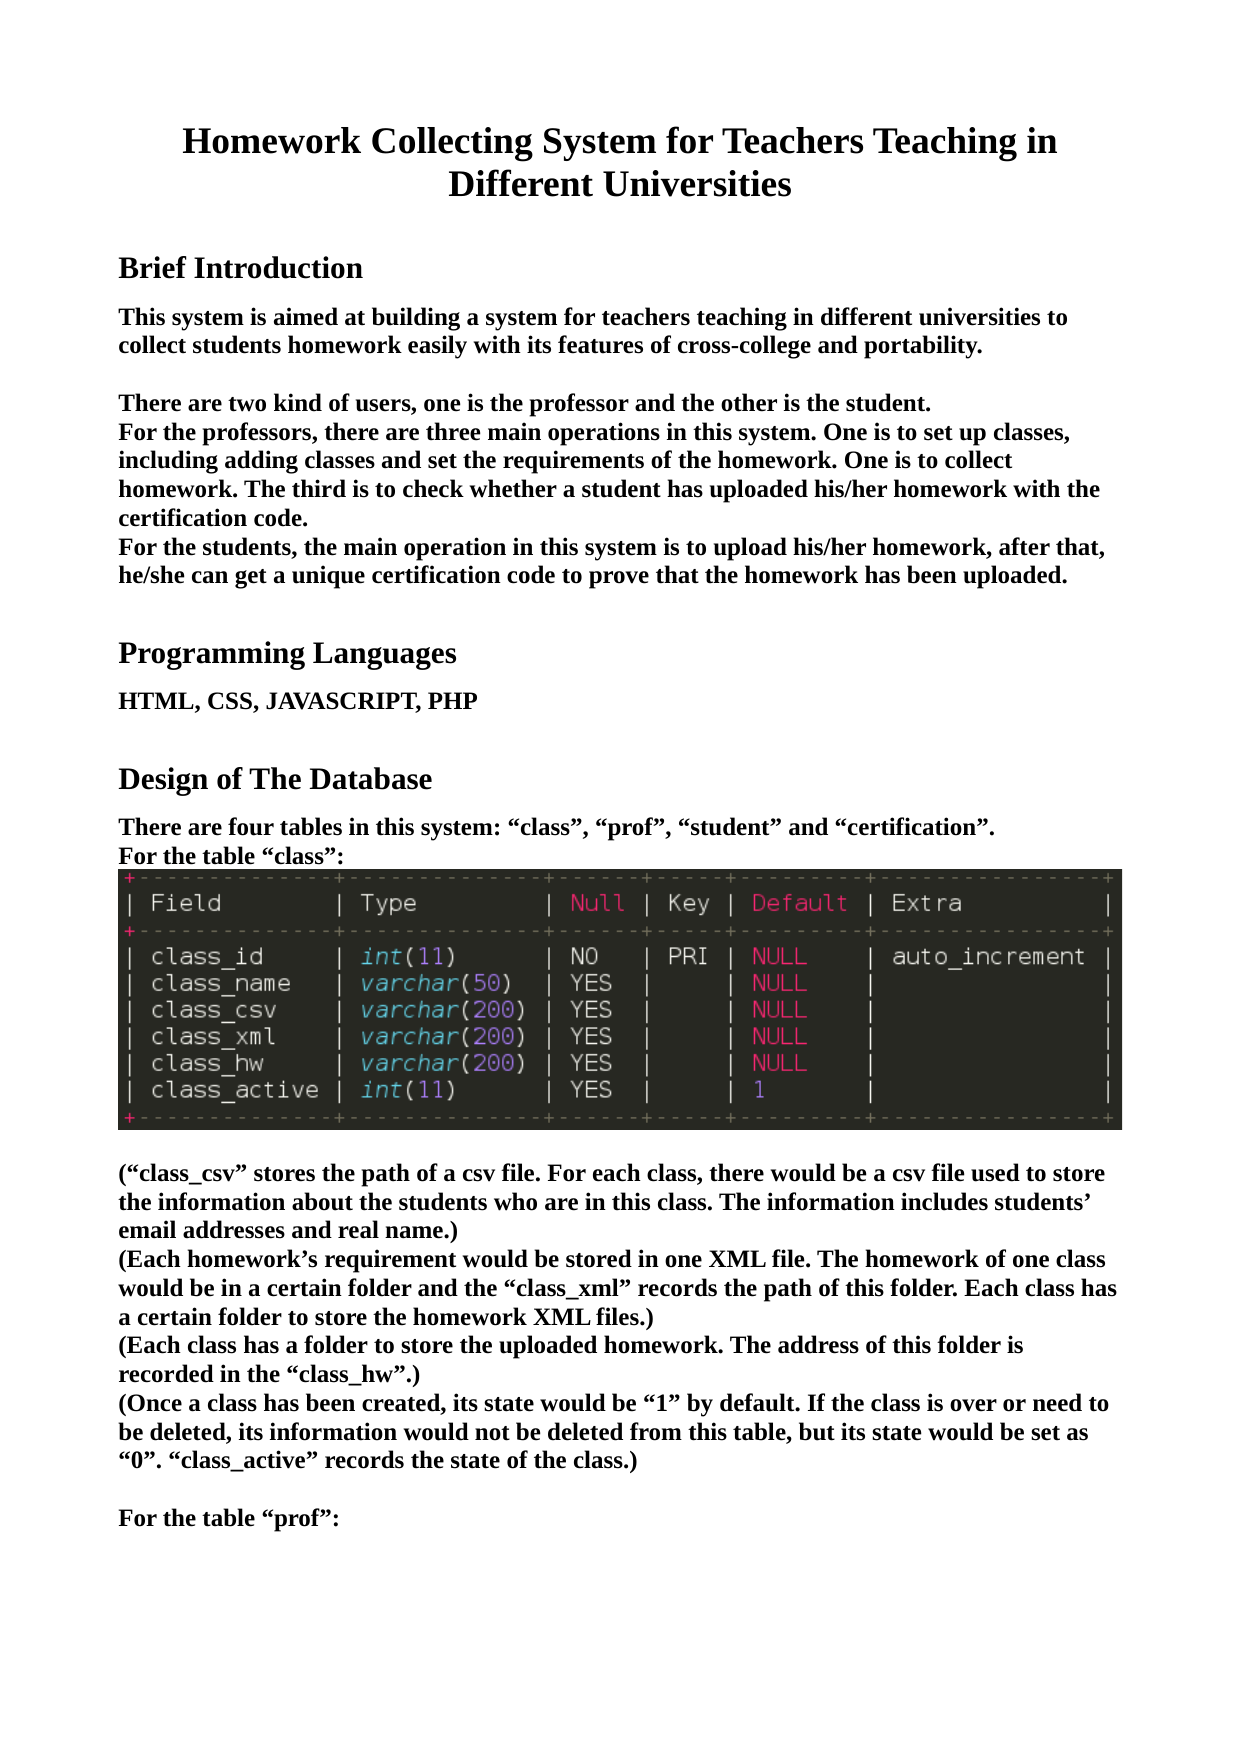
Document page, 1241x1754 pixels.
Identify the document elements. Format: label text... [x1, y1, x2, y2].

text (“class_csv” stores the path of a csv file. For each class, there would be a csv file used to store the information about the students who are in this class. The information includes students’ email addresses and real name.) [118, 1158, 1122, 1244]
text Programming Languages [118, 634, 1122, 670]
text Brief Introduction [118, 249, 1122, 285]
text (Once a class has been created, its state would be “1” by default. If the class is over or need to be deleted, its information would not be deleted from this table, but its state would be set as “0”. “class_active” records the state of the class.) [118, 1388, 1122, 1474]
text For the table “class”: [118, 841, 1122, 869]
picture [118, 869, 1123, 1130]
text There are two kind of users, one is the professor and the other is the student. [118, 388, 1122, 417]
text For the students, the main operation in this system is to upload his/her homework, after that, he/she can get a unique certification code to prove that the homework has been uploaded. [118, 532, 1122, 589]
text (Each homework’s requirement would be stored in one XML file. The homework of one class would be in a certain folder and the “class_xml” records the path of this folder. Each class has a certain folder to store the homework XML files.) [118, 1244, 1122, 1331]
text This system is aimed at building a system for teachers teaching in different universities to collect students homework easily with its features of cross-college and portability. [118, 302, 1122, 359]
text For the table “prof”: [118, 1503, 1122, 1532]
text HTML, CSS, JAVASCRIPT, PHP [118, 686, 1122, 715]
text (Each class has a folder to store the uploaded homework. The address of this folder is recorded in the “class_hw”.) [118, 1331, 1122, 1388]
text For the professors, there are three main operations in this system. One is to set up classes, including adding classes and set the requirements of the homework. One is to collect homework. The third is to check whether a student has uploaded his/her homework with the certification code. [118, 417, 1122, 532]
text Homework Collecting System for Teachers Teaching in Different Universities [118, 118, 1122, 204]
text There are four tables in this system: “class”, “prof”, “student” and “certification”. [118, 812, 1122, 841]
text Design of The Database [118, 760, 1122, 796]
